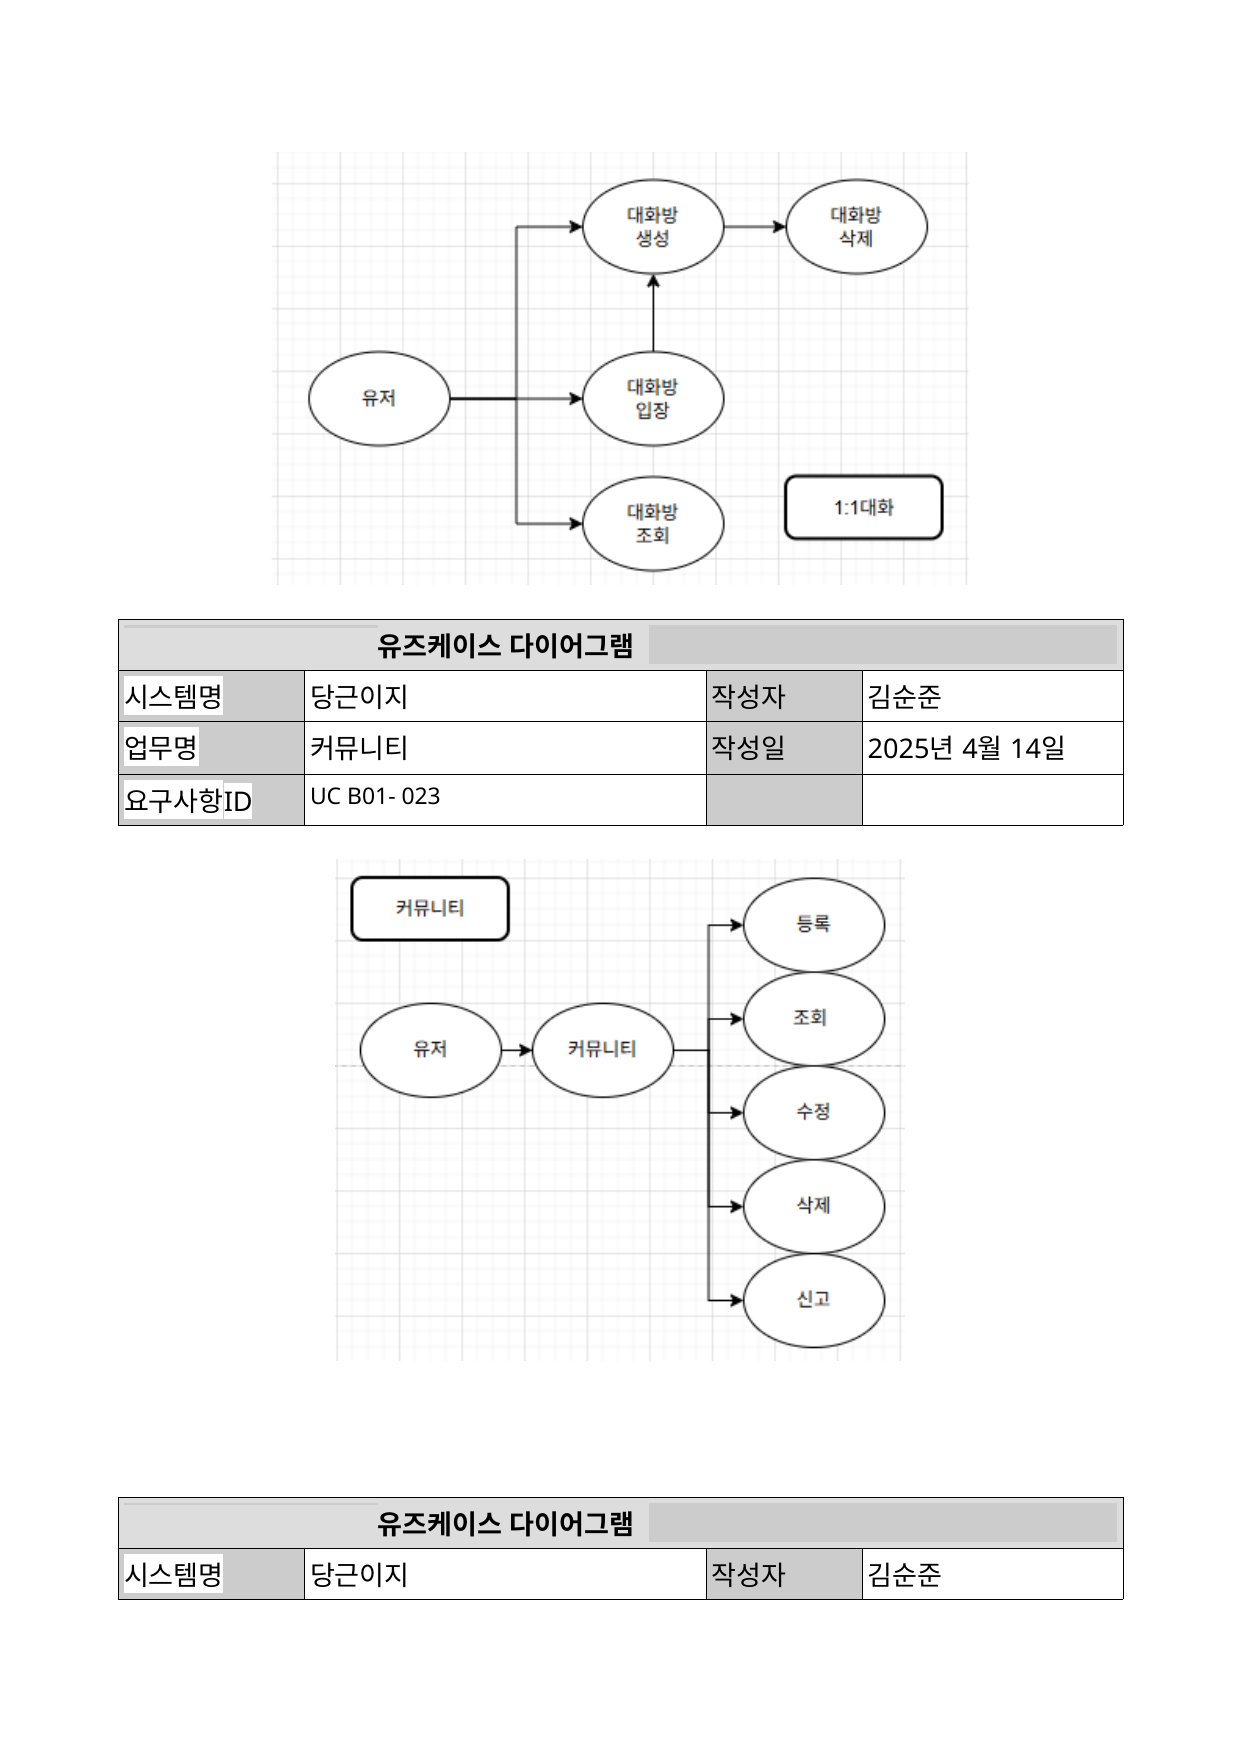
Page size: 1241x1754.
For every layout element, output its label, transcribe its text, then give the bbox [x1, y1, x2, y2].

table_cell [863, 775, 1123, 825]
table_cell 김순준 [863, 671, 1123, 721]
table_cell 시스템명 [119, 671, 304, 721]
table_cell 당근이지 [305, 671, 706, 721]
table_cell UC B01- 023 [305, 775, 706, 825]
table_cell 당근이지 [305, 1549, 706, 1599]
table_cell 업무명 [119, 722, 304, 774]
table_cell 작성자 [707, 671, 862, 721]
table_cell 시스템명 [119, 1549, 304, 1599]
table_cell 요구사항ID [119, 775, 304, 825]
picture [335, 859, 906, 1361]
table_cell 작성일 [707, 722, 862, 774]
table_cell 작성자 [707, 1549, 862, 1599]
table_header 유즈케이스 다이어그램 [119, 620, 1123, 670]
table_header 유즈케이스 다이어그램 [119, 1498, 1123, 1548]
picture [271, 152, 969, 585]
table_cell [707, 775, 862, 825]
table_cell 2025년 4월 14일 [863, 722, 1123, 774]
table_cell 커뮤니티 [305, 722, 706, 774]
table_cell 김순준 [863, 1549, 1123, 1599]
